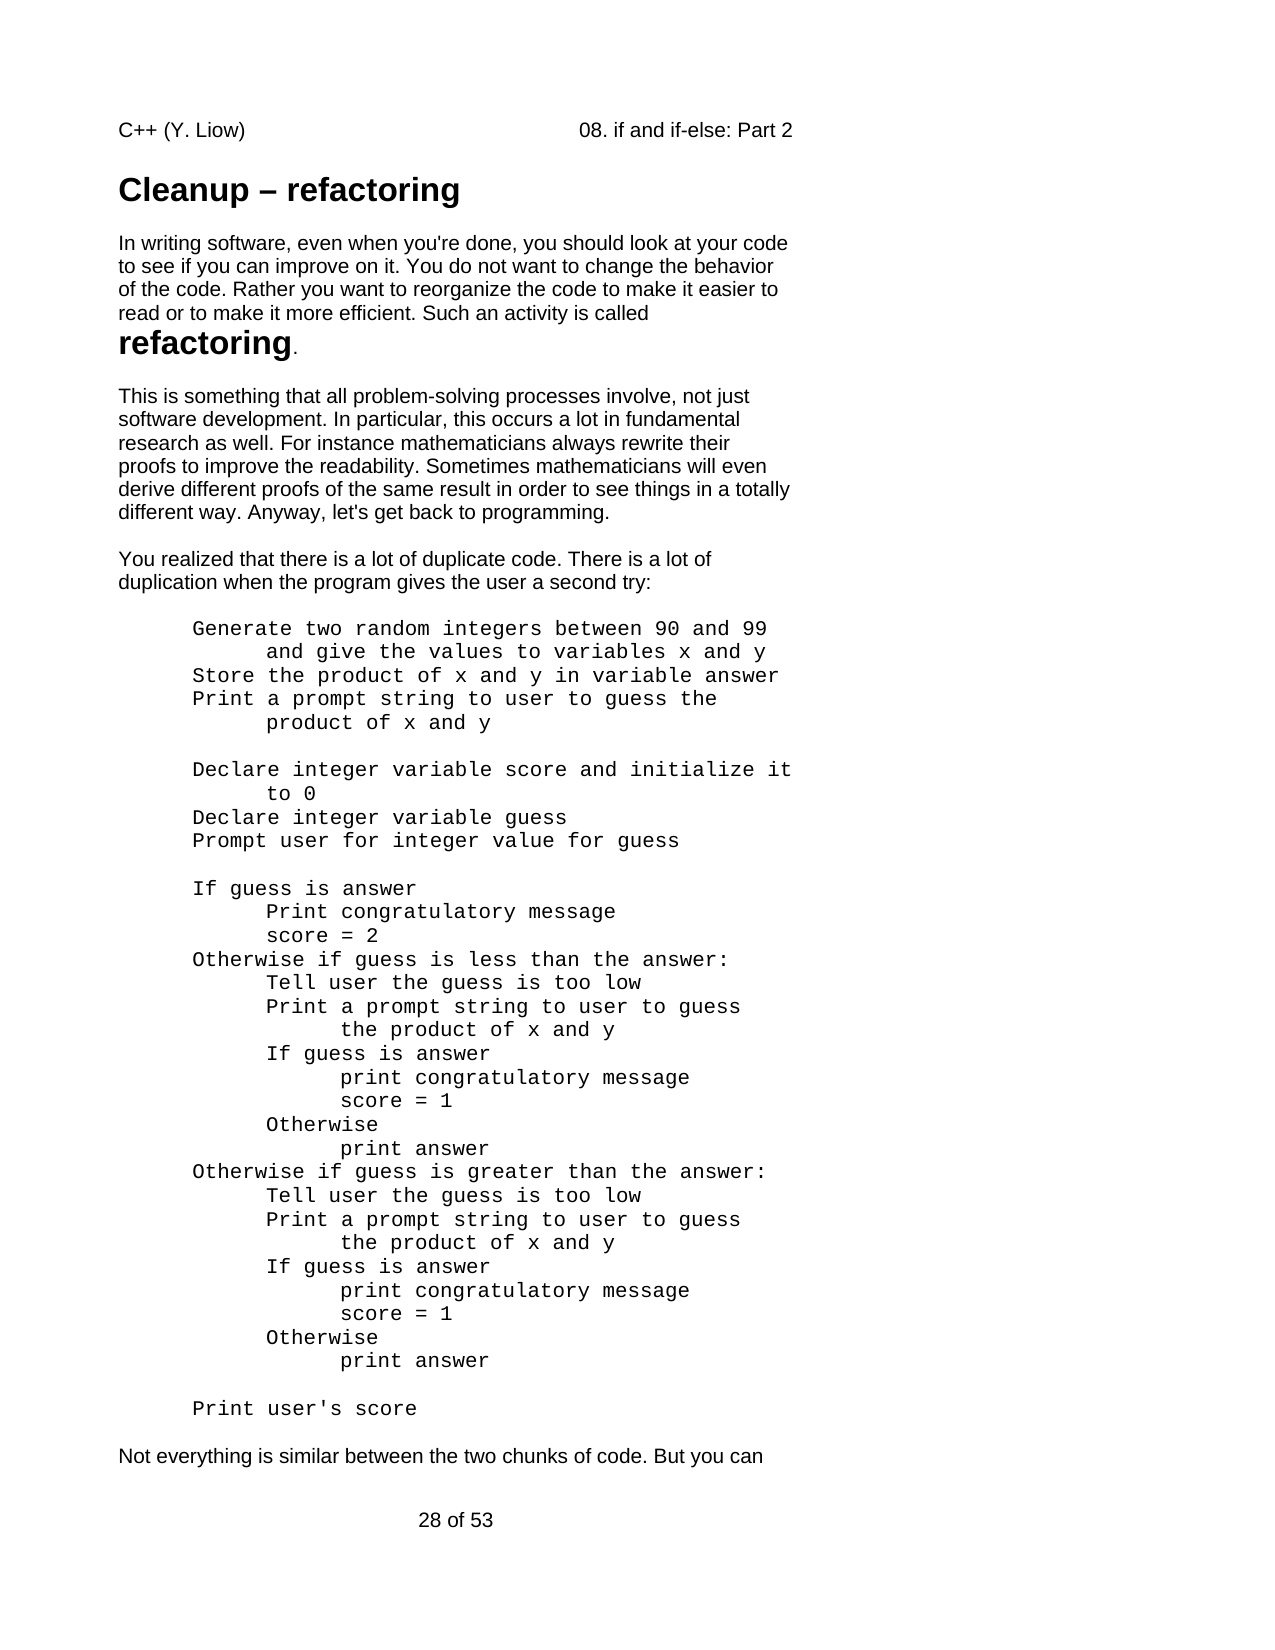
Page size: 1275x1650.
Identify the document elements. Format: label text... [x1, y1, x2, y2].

text Print a prompt string to user to guess [118, 996, 793, 1019]
text the product of x and y [118, 1019, 793, 1043]
text Tell user the guess is too low [118, 972, 793, 996]
text to 0 [118, 783, 793, 807]
text In writing software, even when you're done, you should look at your code to see if you can improve on it. You do not want to change the behavior of the code. Rather you want to reorganize the code to make it easier to read or to make it more efficient. Such an activity is called refactoring. [118, 231, 793, 362]
text print answer [118, 1351, 793, 1374]
text Prompt user for integer value for guess [118, 830, 793, 854]
text Cleanup – refactoring [118, 171, 793, 208]
text print answer [118, 1138, 793, 1161]
text Store the product of x and y in variable answer [118, 665, 793, 688]
text score = 1 [118, 1090, 793, 1114]
text Tell user the guess is too low [118, 1185, 793, 1209]
text score = 2 [118, 925, 793, 948]
text score = 1 [118, 1303, 793, 1327]
text You realized that there is a lot of duplicate code. There is a lot of duplication when the program gives the user a second try: [118, 547, 793, 594]
text Declare integer variable score and initialize it [118, 759, 793, 783]
text If guess is answer [118, 878, 793, 901]
text Print congratulatory message [118, 901, 793, 925]
text Otherwise [118, 1114, 793, 1138]
text Otherwise [118, 1327, 793, 1351]
text product of x and y [118, 712, 793, 736]
text If guess is answer [118, 1043, 793, 1067]
text Print a prompt string to user to guess the [118, 688, 793, 712]
text Generate two random integers between 90 and 99 [118, 617, 793, 641]
text Otherwise if guess is greater than the answer: [118, 1161, 793, 1185]
text This is something that all problem-solving processes involve, not just software development. In particular, this occurs a lot in fundamental research as well. For instance mathematicians always rewrite their proofs to improve the readability. Sometimes mathematicians will even derive different proofs of the same result in order to see things in a totally different way. Anyway, let's get back to programming. [118, 385, 793, 524]
text If guess is answer [118, 1256, 793, 1279]
text print congratulatory message [118, 1067, 793, 1090]
text and give the values to variables x and y [118, 641, 793, 665]
text print congratulatory message [118, 1279, 793, 1303]
text Otherwise if guess is less than the answer: [118, 948, 793, 972]
text Print user's score [118, 1398, 793, 1421]
text Print a prompt string to user to guess [118, 1209, 793, 1232]
text the product of x and y [118, 1232, 793, 1256]
text Not everything is similar between the two chunks of code. But you can [118, 1445, 793, 1468]
text Declare integer variable guess [118, 807, 793, 830]
